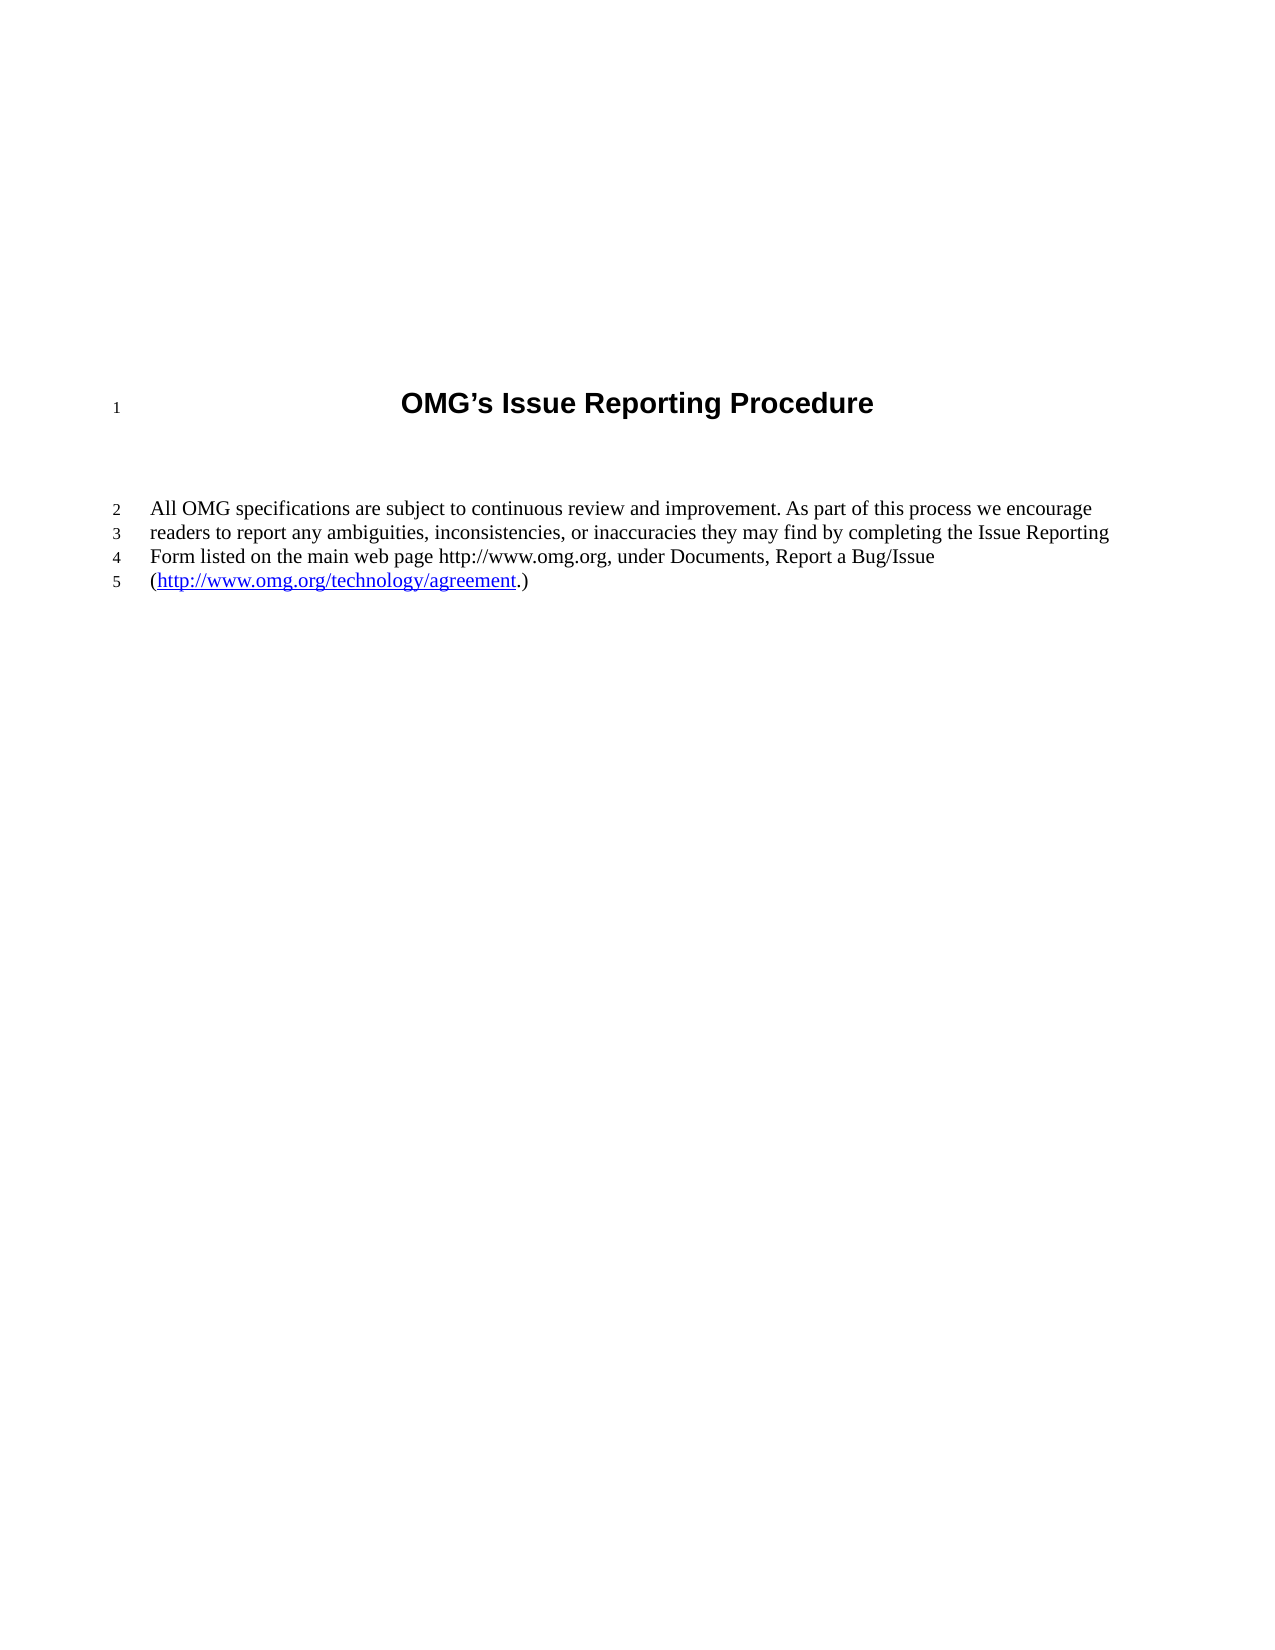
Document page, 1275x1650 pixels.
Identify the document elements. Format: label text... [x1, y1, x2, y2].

text All OMG specifications are subject to continuous review and improvement. As part of this process we encourage readers to report any ambiguities, inconsistencies, or inaccuracies they may find by completing the Issue Reporting Form listed on the main web page http://www.omg.org, under Documents, Report a Bug/Issue (http://www.omg.org/technology/agreement.) [150, 496, 1125, 592]
text OMG’s Issue Reporting Procedure [150, 386, 1125, 420]
